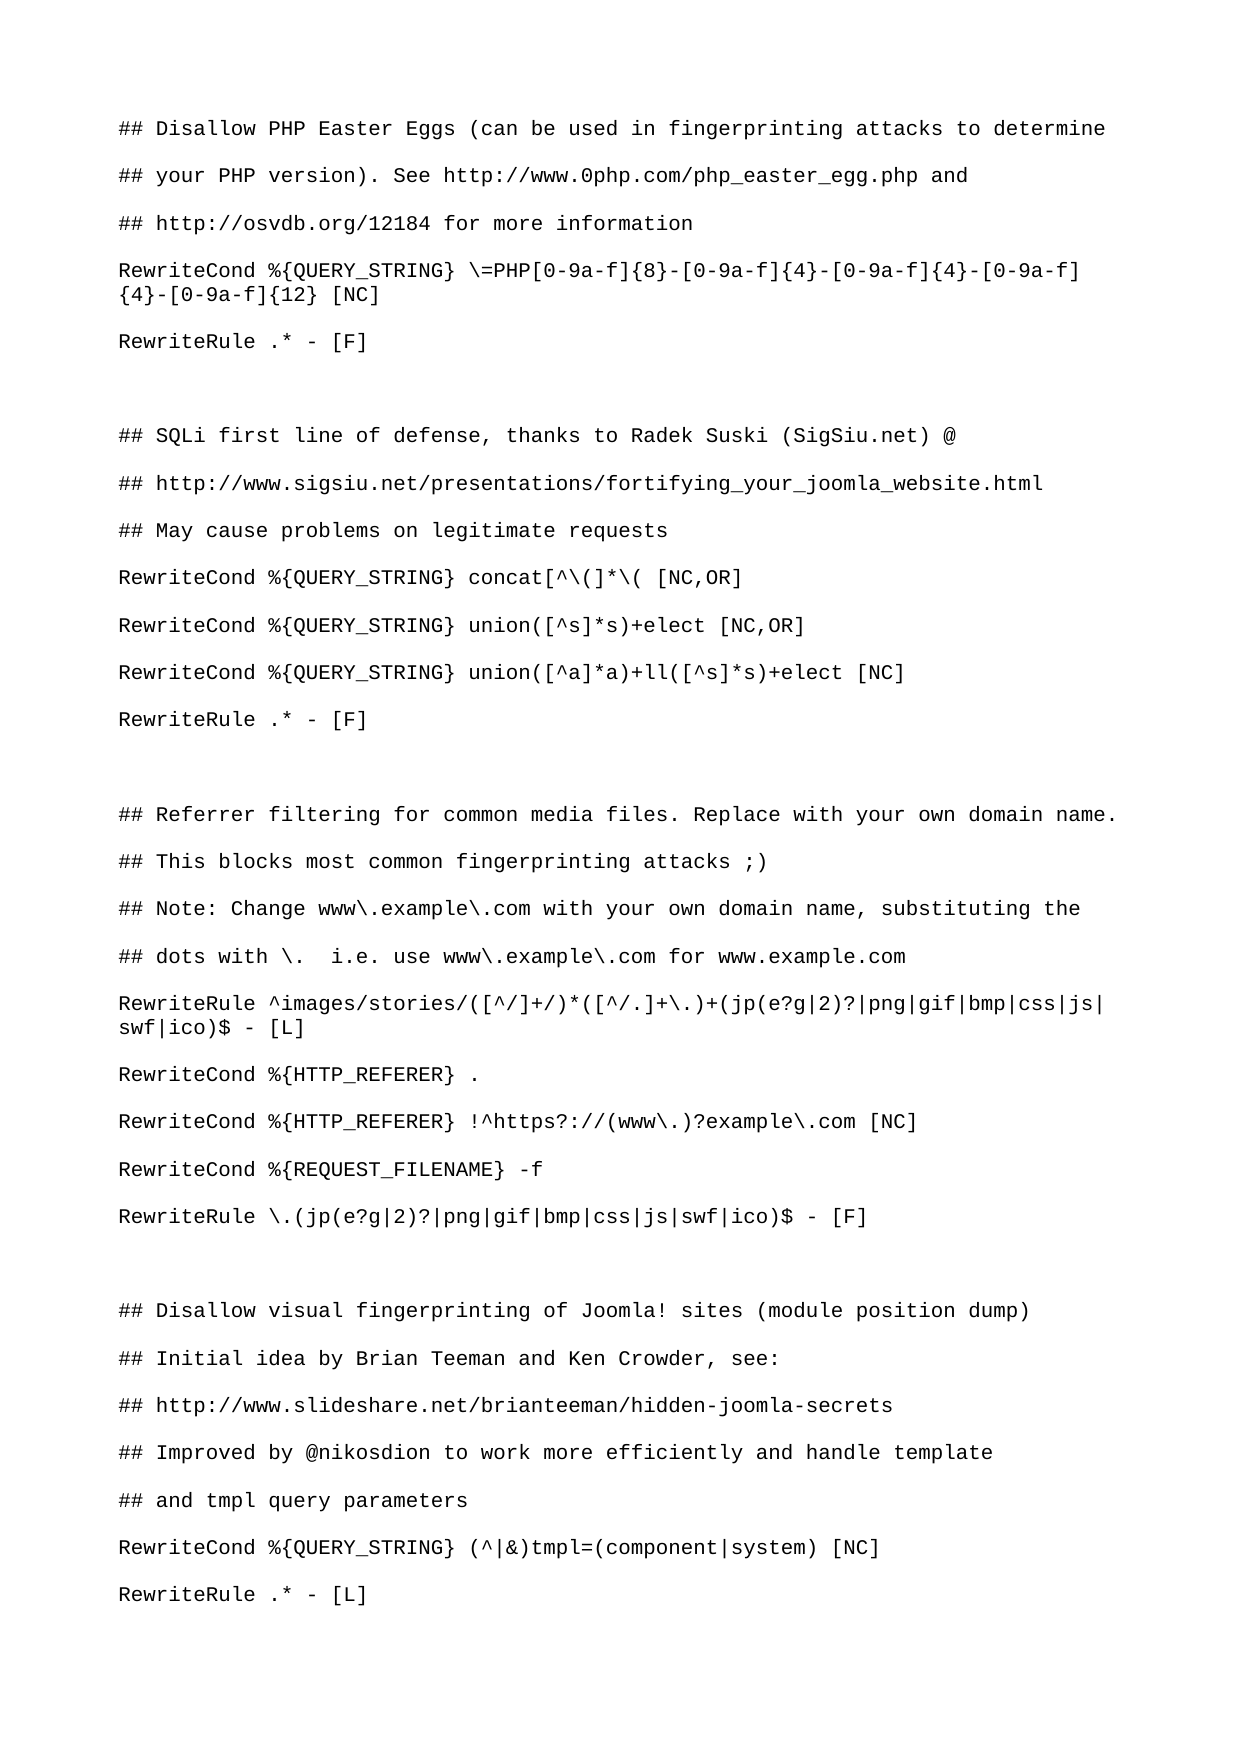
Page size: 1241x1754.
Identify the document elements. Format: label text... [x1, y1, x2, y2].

text RewriteRule .* - [F] [118, 331, 1122, 354]
text ## http://www.sigsiu.net/presentations/fortifying_your_joomla_website.html [118, 473, 1122, 496]
text ## Improved by @nikosdion to work more efficiently and handle template [118, 1442, 1122, 1466]
text ## and tmpl query parameters [118, 1489, 1122, 1513]
text ## Disallow visual fingerprinting of Joomla! sites (module position dump) [118, 1300, 1122, 1324]
text ## This blocks most common fingerprinting attacks ;) [118, 851, 1122, 875]
text ## http://www.slideshare.net/brianteeman/hidden-joomla-secrets [118, 1395, 1122, 1419]
text RewriteRule \.(jp(e?g|2)?|png|gif|bmp|css|js|swf|ico)$ - [F] [118, 1206, 1122, 1229]
text ## dots with \. i.e. use www\.example\.com for www.example.com [118, 946, 1122, 969]
text RewriteCond %{QUERY_STRING} (^|&)tmpl=(component|system) [NC] [118, 1537, 1122, 1561]
text ## http://osvdb.org/12184 for more information [118, 213, 1122, 236]
text ## May cause problems on legitimate requests [118, 520, 1122, 544]
text RewriteCond %{HTTP_REFERER} . [118, 1064, 1122, 1088]
text RewriteCond %{HTTP_REFERER} !^https?://(www\.)?example\.com [NC] [118, 1111, 1122, 1135]
text ## SQLi first line of defense, thanks to Radek Suski (SigSiu.net) @ [118, 426, 1122, 449]
text RewriteCond %{QUERY_STRING} union([^a]*a)+ll([^s]*s)+elect [NC] [118, 662, 1122, 686]
text ## Initial idea by Brian Teeman and Ken Crowder, see: [118, 1348, 1122, 1371]
text RewriteCond %{QUERY_STRING} \=PHP[0-9a-f]{8}-[0-9a-f]{4}-[0-9a-f]{4}-[0-9a-f]{4}-[0-9a-f]{12} [NC] [118, 260, 1122, 307]
text RewriteCond %{QUERY_STRING} union([^s]*s)+elect [NC,OR] [118, 615, 1122, 638]
text ## Note: Change www\.example\.com with your own domain name, substituting the [118, 898, 1122, 922]
text RewriteRule .* - [L] [118, 1584, 1122, 1608]
text RewriteCond %{QUERY_STRING} concat[^\(]*\( [NC,OR] [118, 567, 1122, 591]
text ## Referrer filtering for common media files. Replace with your own domain name. [118, 804, 1122, 827]
text ## Disallow PHP Easter Eggs (can be used in fingerprinting attacks to determine [118, 118, 1122, 142]
text RewriteRule ^images/stories/([^/]+/)*([^/.]+\.)+(jp(e?g|2)?|png|gif|bmp|css|js|swf|ico)$ - [L] [118, 993, 1122, 1040]
text ## your PHP version). See http://www.0php.com/php_easter_egg.php and [118, 165, 1122, 189]
text RewriteCond %{REQUEST_FILENAME} -f [118, 1158, 1122, 1182]
text RewriteRule .* - [F] [118, 709, 1122, 733]
